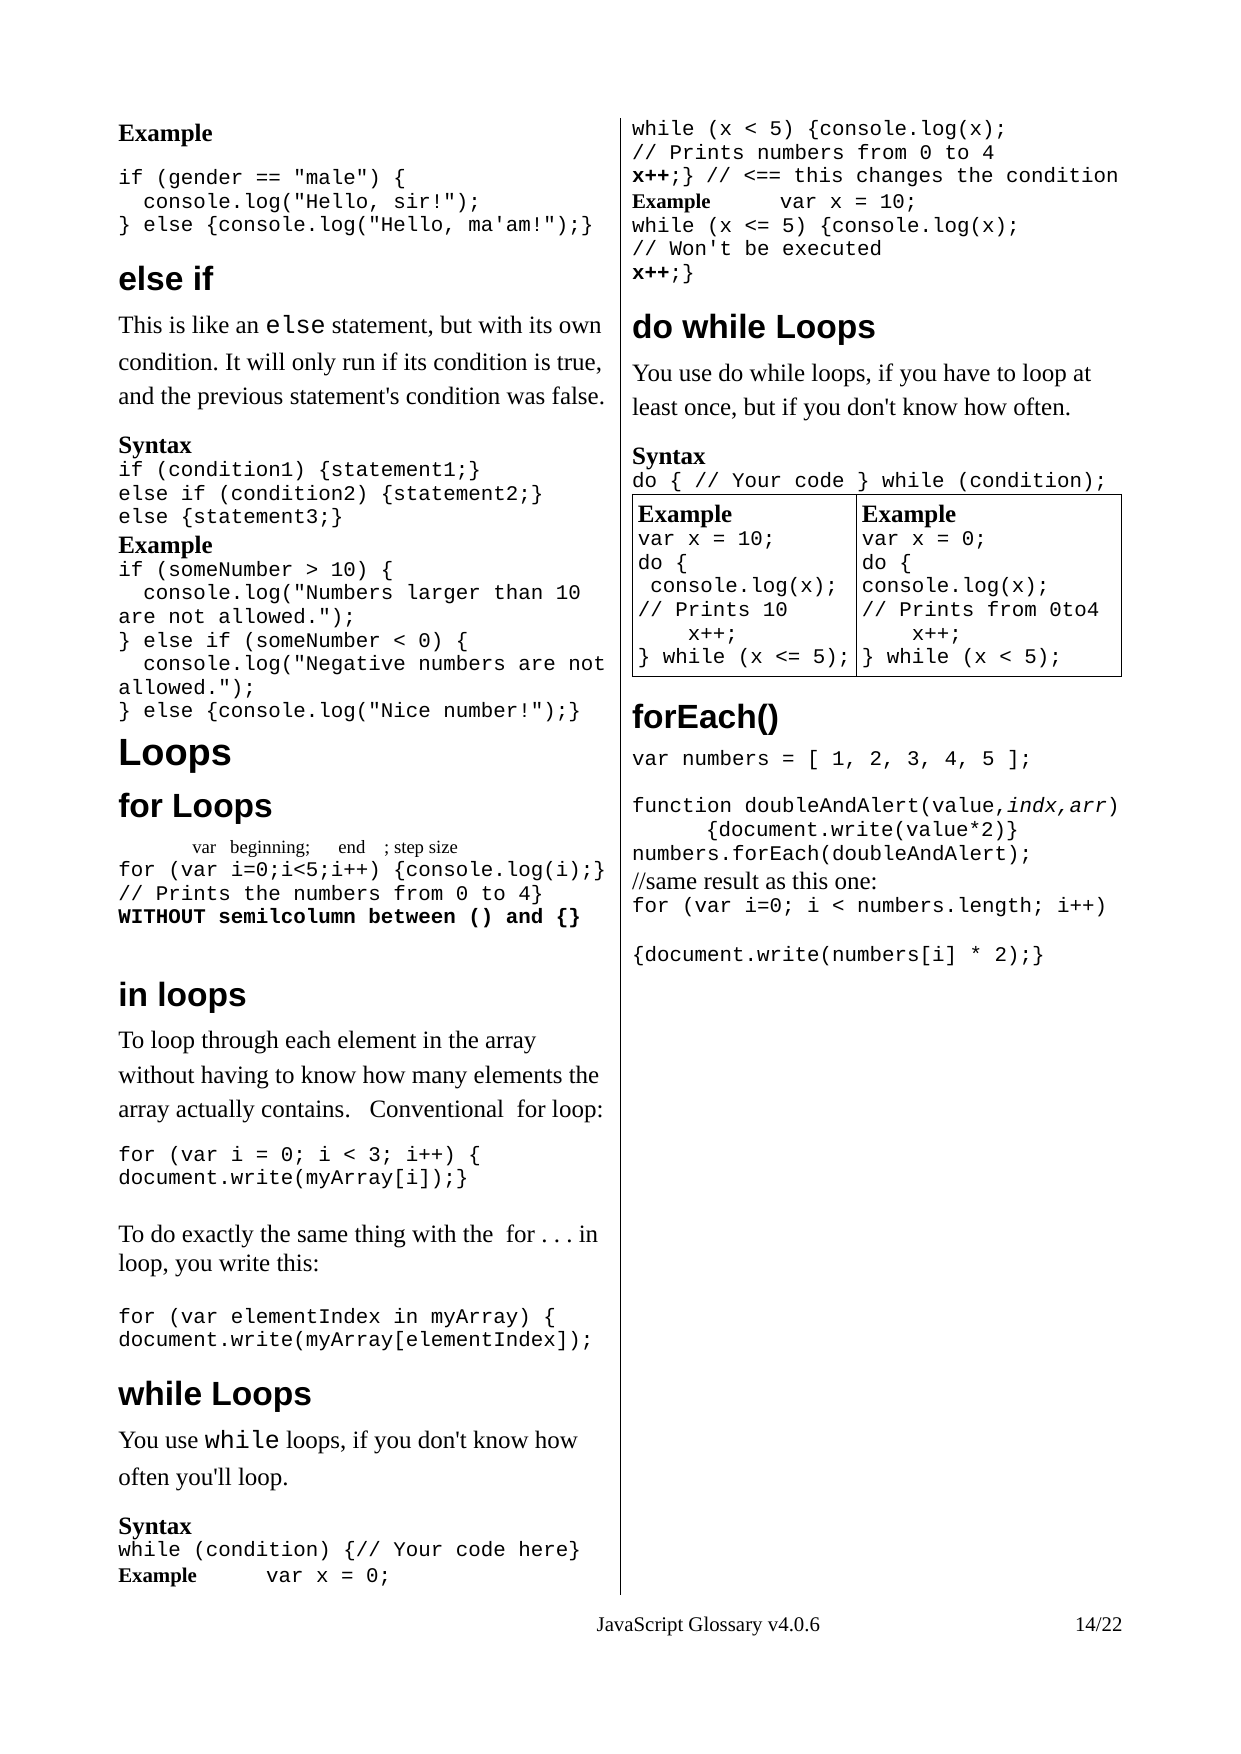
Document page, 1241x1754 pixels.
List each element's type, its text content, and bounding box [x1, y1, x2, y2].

text } else {console.log("Nice number!");} [118, 701, 608, 724]
text console.log("Hello, sir!"); [118, 191, 608, 214]
table_header Example var x = 0; do { console.log(x); // Prints from 0to4 x++; } while (x < 5); [857, 495, 1121, 676]
text Syntax [632, 441, 1122, 470]
text x++;} [632, 262, 1122, 286]
text console.log("Negative numbers are not allowed."); [118, 653, 608, 701]
subtitle while Loops [118, 1374, 608, 1413]
text while (x < 5) {console.log(x); [632, 118, 1122, 142]
text } else {console.log("Hello, ma'am!");} [118, 214, 608, 238]
text if (someNumber > 10) { [118, 559, 608, 582]
subtitle {document.write(numbers[i] * 2);} [632, 943, 1122, 967]
text // Prints numbers from 0 to 4 [632, 142, 1122, 165]
text if (condition1) {statement1;} [118, 459, 608, 483]
text var numbers = [ 1, 2, 3, 4, 5 ]; [632, 748, 1122, 772]
text document.write(myArray[i]);} [118, 1167, 608, 1191]
text To do exactly the same thing with the for . . . in loop, you write this: [118, 1219, 608, 1277]
text Example var x = 10; [632, 189, 1122, 215]
text This is like an else statement, but with its own condition. It will only run if its condition is true, and the previous statement's condition was false. [118, 310, 608, 410]
subtitle for Loops [118, 786, 608, 824]
text function doubleAndAlert(value,indx,arr) [632, 795, 1122, 819]
text x++;} // <== this changes the condition [632, 165, 1122, 189]
subtitle forEach() [632, 697, 1122, 735]
text You use do while loops, if you have to loop at least once, but if you don't know how often. [632, 358, 1122, 421]
text } else if (someNumber < 0) { [118, 629, 608, 653]
text while (condition) {// Your code here} [118, 1539, 608, 1563]
text Example [118, 530, 608, 559]
subtitle in loops [118, 974, 608, 1013]
text Syntax [118, 1511, 608, 1539]
text numbers.forEach(doubleAndAlert); [632, 842, 1122, 866]
text Syntax [118, 430, 608, 459]
text //same result as this one: [632, 866, 1122, 895]
text do { // Your code } while (condition); [632, 470, 1122, 494]
text else if (condition2) {statement2;} [118, 483, 608, 506]
subtitle else if [118, 259, 608, 298]
subtitle Loops [118, 730, 608, 774]
text for (var i = 0; i < 3; i++) { [118, 1143, 608, 1167]
text else {statement3;} [118, 506, 608, 530]
text for (var elementIndex in myArray) { [118, 1306, 608, 1329]
table_header Example var x = 10; do { console.log(x); // Prints 10 x++; } while (x <= 5); [633, 495, 856, 676]
text WITHOUT semilcolumn between () and {} [118, 906, 608, 930]
text // Won't be executed [632, 238, 1122, 262]
text // Prints the numbers from 0 to 4} [118, 883, 608, 906]
subtitle do while Loops [621, 307, 1122, 345]
text To loop through each element in the array without having to know how many elements the array actually contains. Conventional for loop: [118, 1026, 608, 1123]
text You use while loops, if you don't know how often you'll loop. [118, 1425, 608, 1490]
text Example var x = 0; [118, 1563, 608, 1589]
text document.write(myArray[elementIndex]); [118, 1329, 608, 1353]
text console.log("Numbers larger than 10 are not allowed."); [118, 582, 608, 629]
text if (gender == "male") { [118, 167, 608, 191]
text Example [118, 118, 608, 147]
text var beginning; end ; step size [118, 830, 608, 859]
text for (var i=0; i < numbers.length; i++) [632, 895, 1122, 918]
text {document.write(value*2)} [632, 819, 1122, 842]
text while (x <= 5) {console.log(x); [632, 215, 1122, 238]
text for (var i=0;i<5;i++) {console.log(i);} [118, 859, 608, 883]
